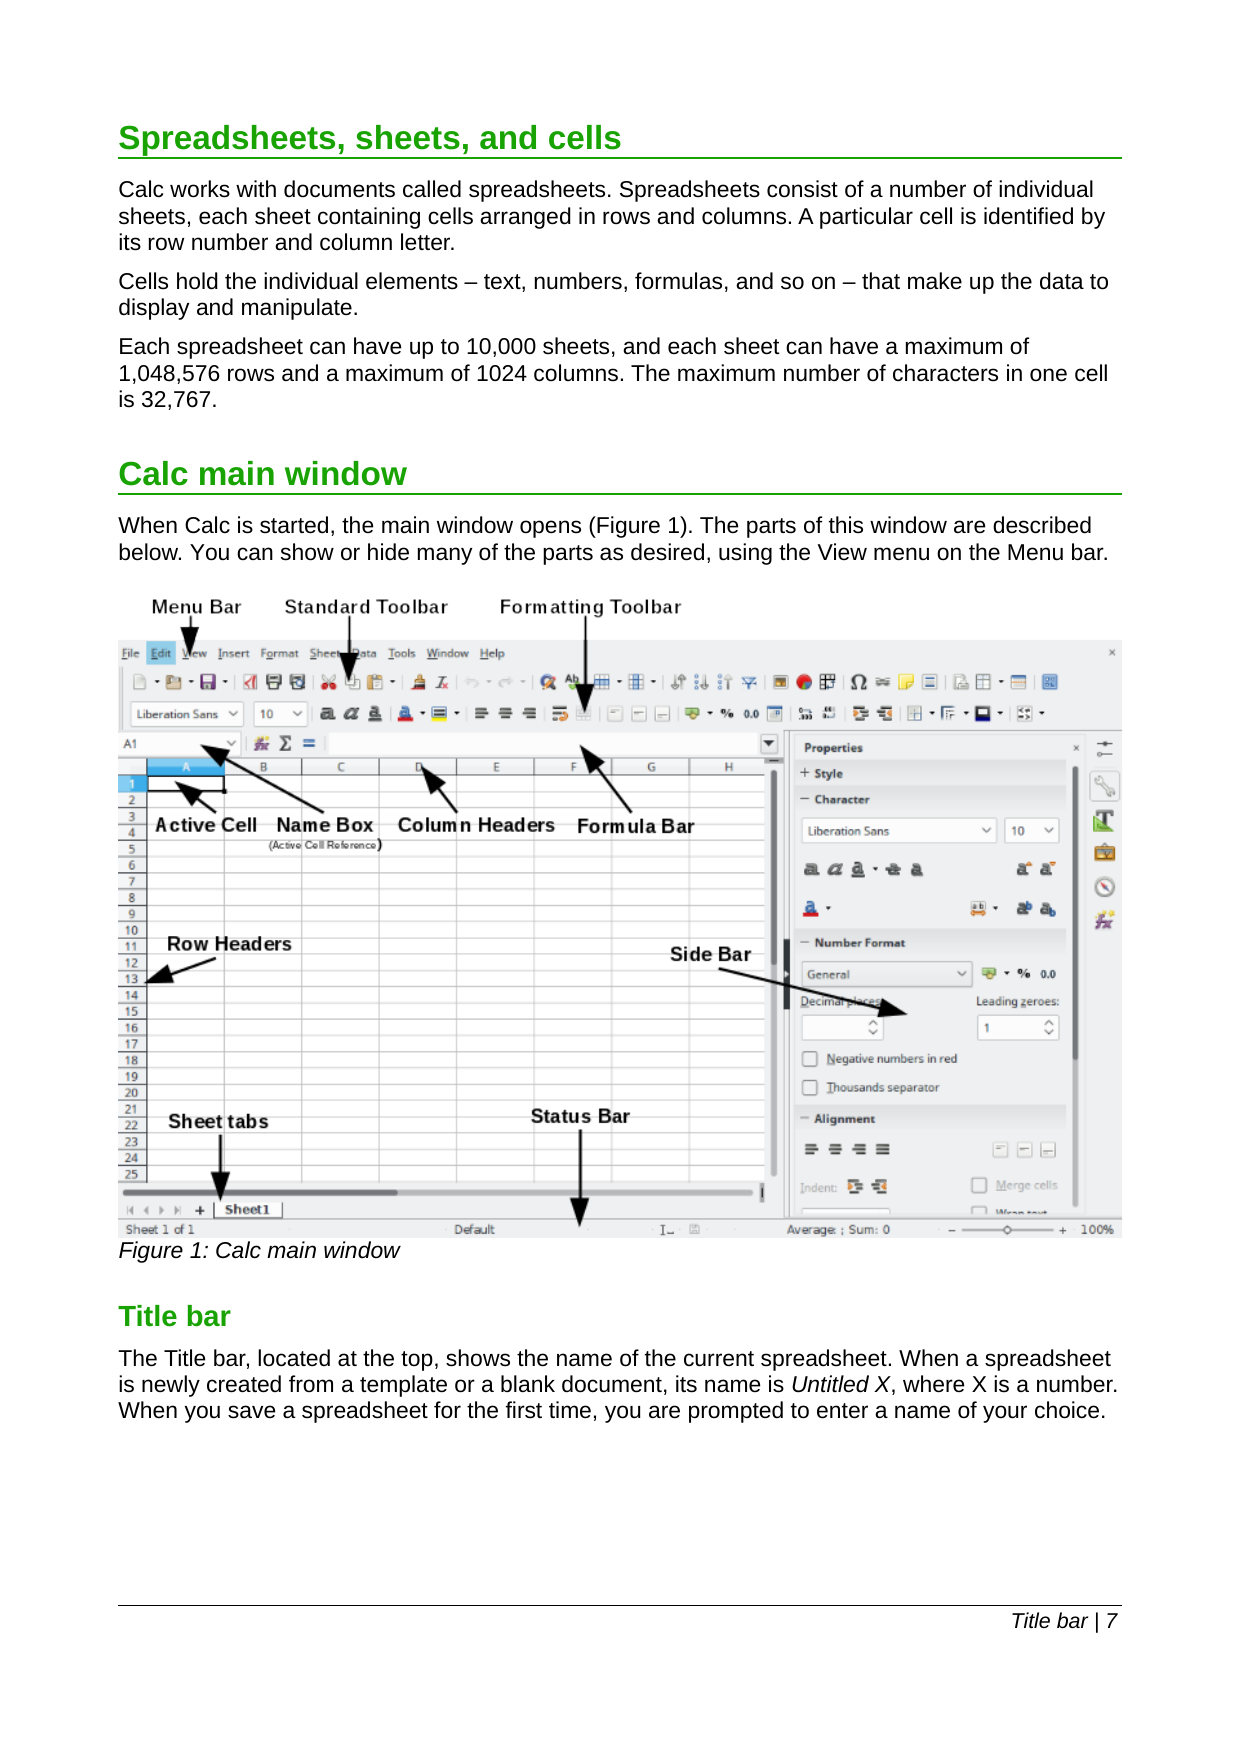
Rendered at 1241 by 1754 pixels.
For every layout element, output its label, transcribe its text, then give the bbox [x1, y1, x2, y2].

text Cells hold the individual elements – text, numbers, formulas, and so on – that make up the data to display and manipulate. [118, 268, 1122, 321]
text Each spreadsheet can have up to 10,000 sheets, and each sheet can have a maximum of 1,048,576 rows and a maximum of 1024 columns. The maximum number of characters in one cell is 32,767. [118, 333, 1122, 412]
text Figure 1: Calc main window [118, 1238, 1122, 1264]
subtitle Calc main window [118, 454, 1122, 493]
text Calc works with documents called spreadsheets. Spreadsheets consist of a number of individual sheets, each sheet containing cells arranged in rows and columns. A particular cell is identified by its row number and column letter. [118, 176, 1122, 255]
picture [118, 589, 1123, 1238]
subtitle Title bar [118, 1299, 1122, 1333]
subtitle Spreadsheets, sheets, and cells [118, 118, 1122, 157]
text When Calc is started, the main window opens (Figure 1). The parts of this window are described below. You can show or hide many of the parts as desired, using the View menu on the Menu bar. [118, 512, 1122, 565]
text The Title bar, located at the top, shows the name of the current spreadsheet. When a spreadsheet is newly created from a template or a blank document, its name is Untitled X, where X is a number. When you save a spreadsheet for the first time, you are prompted to enter a name of your choice. [118, 1345, 1122, 1424]
